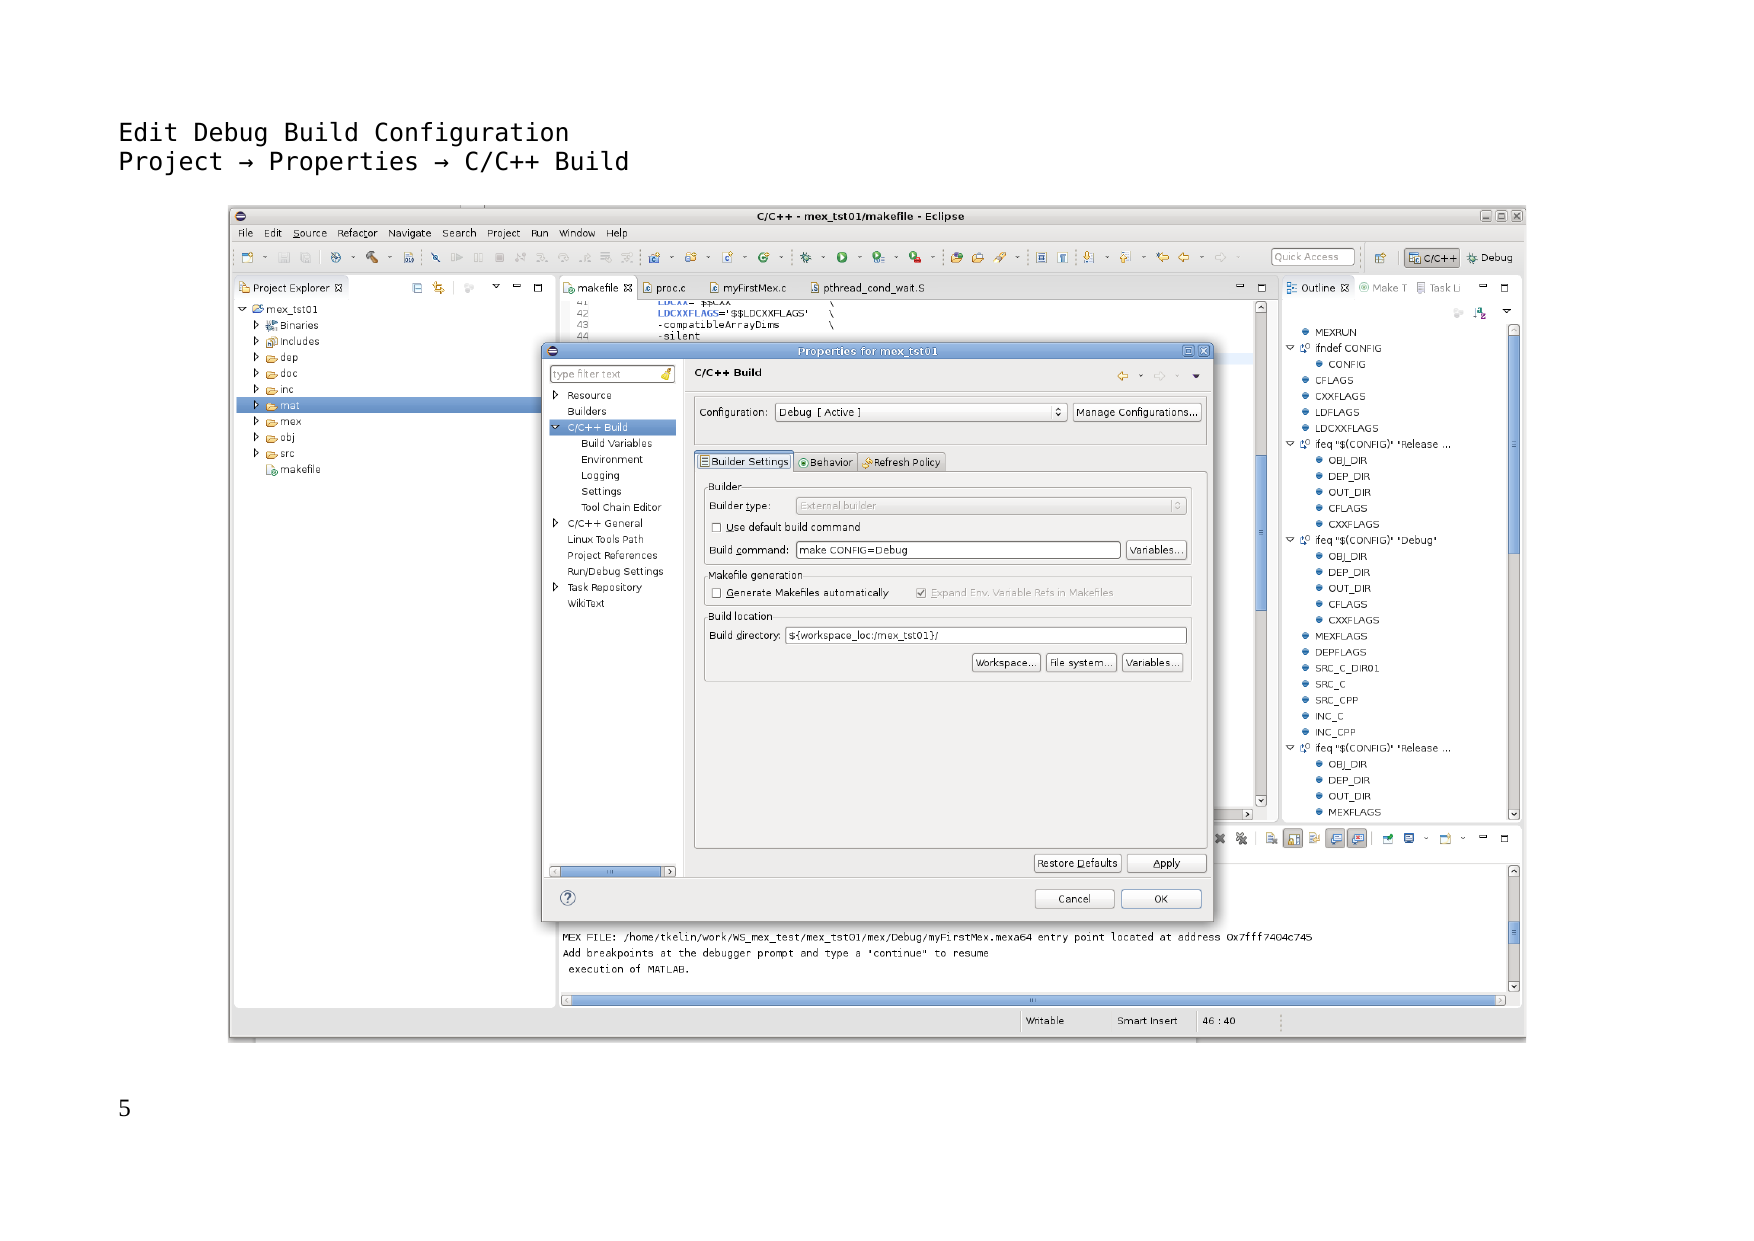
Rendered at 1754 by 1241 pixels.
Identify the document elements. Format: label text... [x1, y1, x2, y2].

text Project → Properties → C/C++ Build [118, 147, 1636, 176]
text Edit Debug Build Configuration [118, 118, 1636, 147]
picture [227, 205, 1527, 1043]
